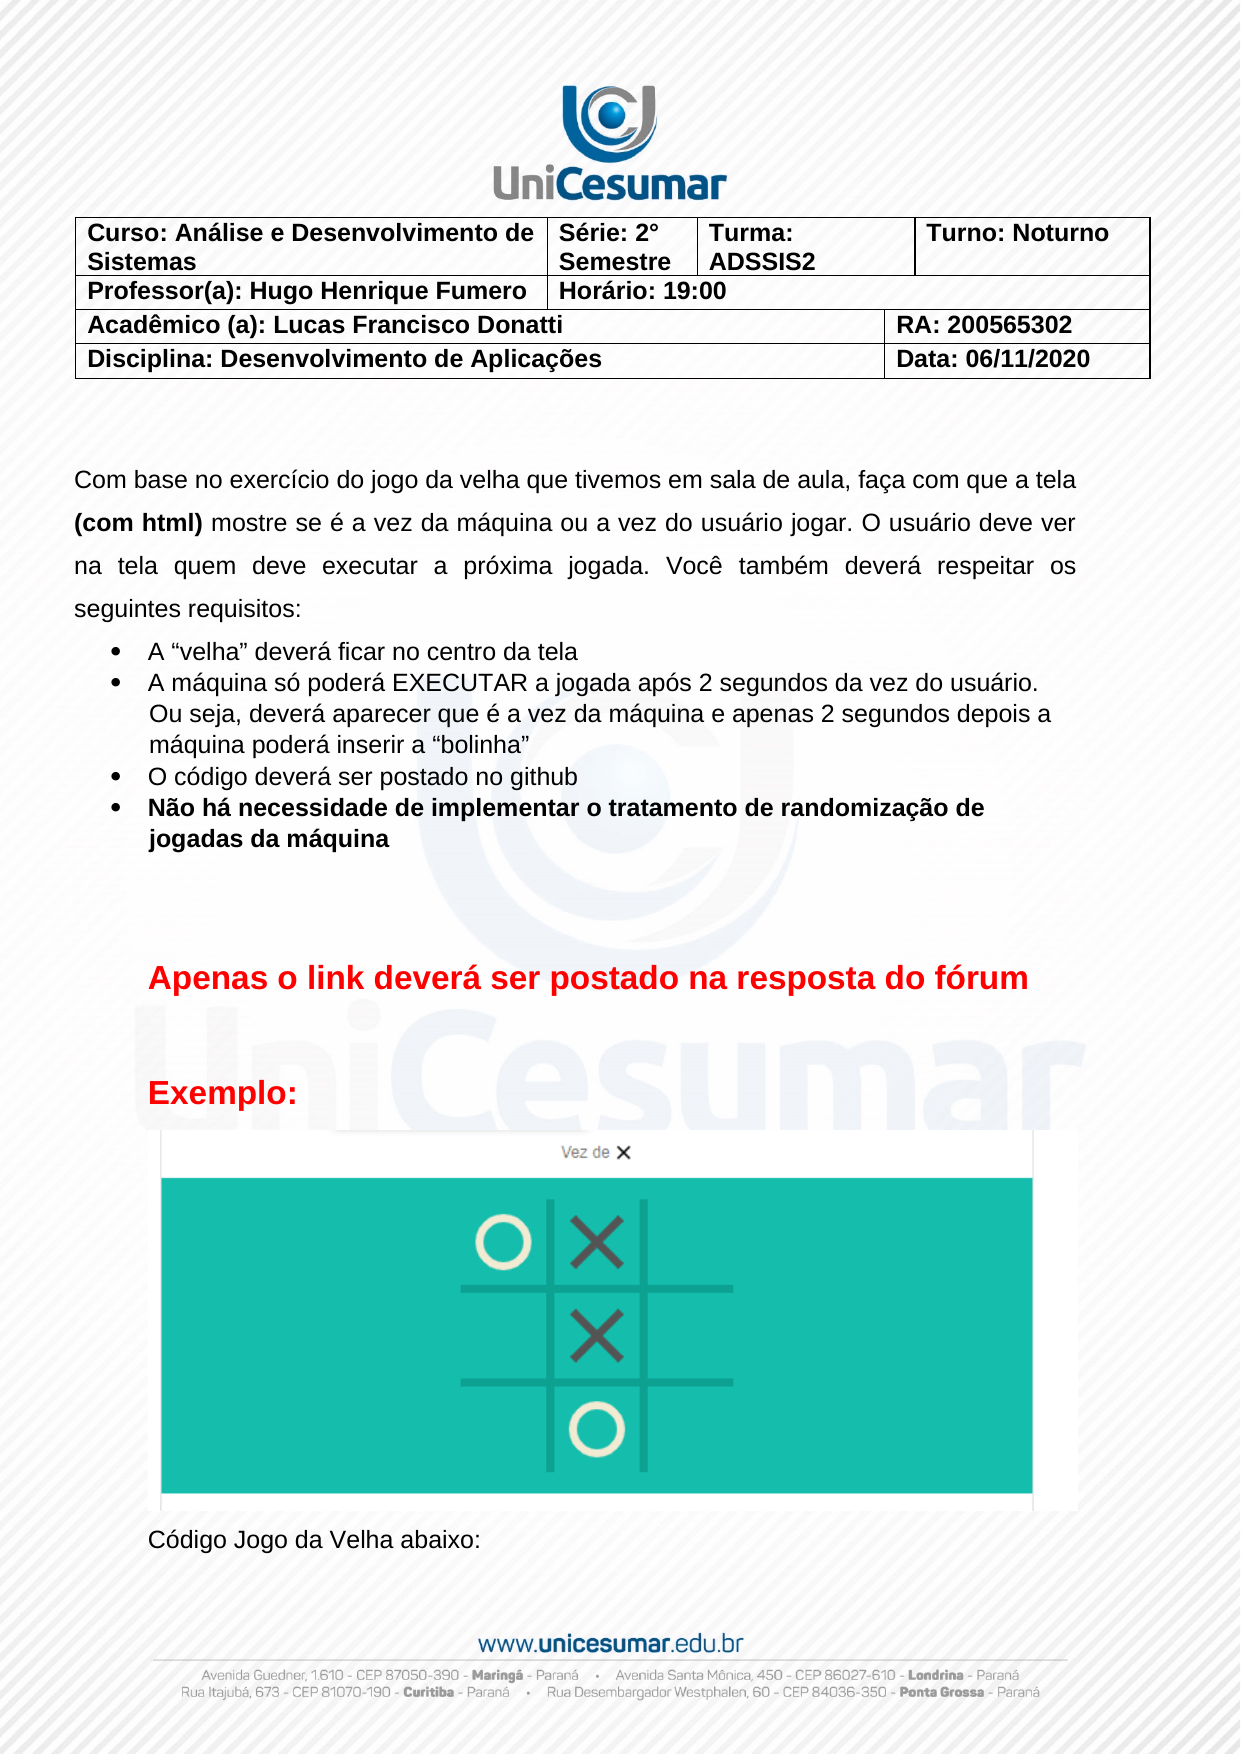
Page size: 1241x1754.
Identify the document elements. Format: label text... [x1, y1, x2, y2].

table_cell Data: 06/11/2020 [885, 344, 1149, 377]
table_header Curso: Análise e Desenvolvimento de Sistemas [76, 218, 547, 275]
text Apenas o link deverá ser postado na resposta do fórum [148, 958, 1078, 996]
list Não há necessidade de implementar o tratamento de randomização de jogadas da máquina [111, 793, 1078, 853]
table_cell Acadêmico (a): Lucas Francisco Donatti [76, 310, 884, 343]
table_cell Professor(a): Hugo Henrique Fumero [76, 276, 547, 309]
text Com base no exercício do jogo da velha que tivemos em sala de aula, faça com que a tela (com html) mostre se é a vez da máquina ou a vez do usuário jogar. O usuário deve ver na tela quem deve executar a próxima jogada. Você também deverá respeitar os seguintes requisitos: [74, 465, 1078, 623]
text Exemplo: [148, 1073, 1078, 1111]
table_header Turno: Noturno [916, 218, 1149, 275]
table_cell Horário: 19:00 [548, 276, 1149, 309]
table_cell Disciplina: Desenvolvimento de Aplicações [76, 344, 884, 377]
table_header Série: 2° Semestre [548, 218, 697, 275]
picture [0, 0, 1241, 1754]
list A máquina só poderá EXECUTAR a jogada após 2 segundos da vez do usuário. Ou seja, deverá aparecer que é a vez da máquina e apenas 2 segundos depois a máquina poderá inserir a “bolinha” [111, 668, 1078, 759]
list O código deverá ser postado no github [111, 762, 1078, 790]
list A “velha” deverá ficar no centro da tela [111, 637, 1078, 666]
text Código Jogo da Velha abaixo: [148, 1525, 1078, 1554]
table_cell RA: 200565302 [885, 310, 1149, 343]
table_header Turma: ADSSIS2 [698, 218, 914, 275]
